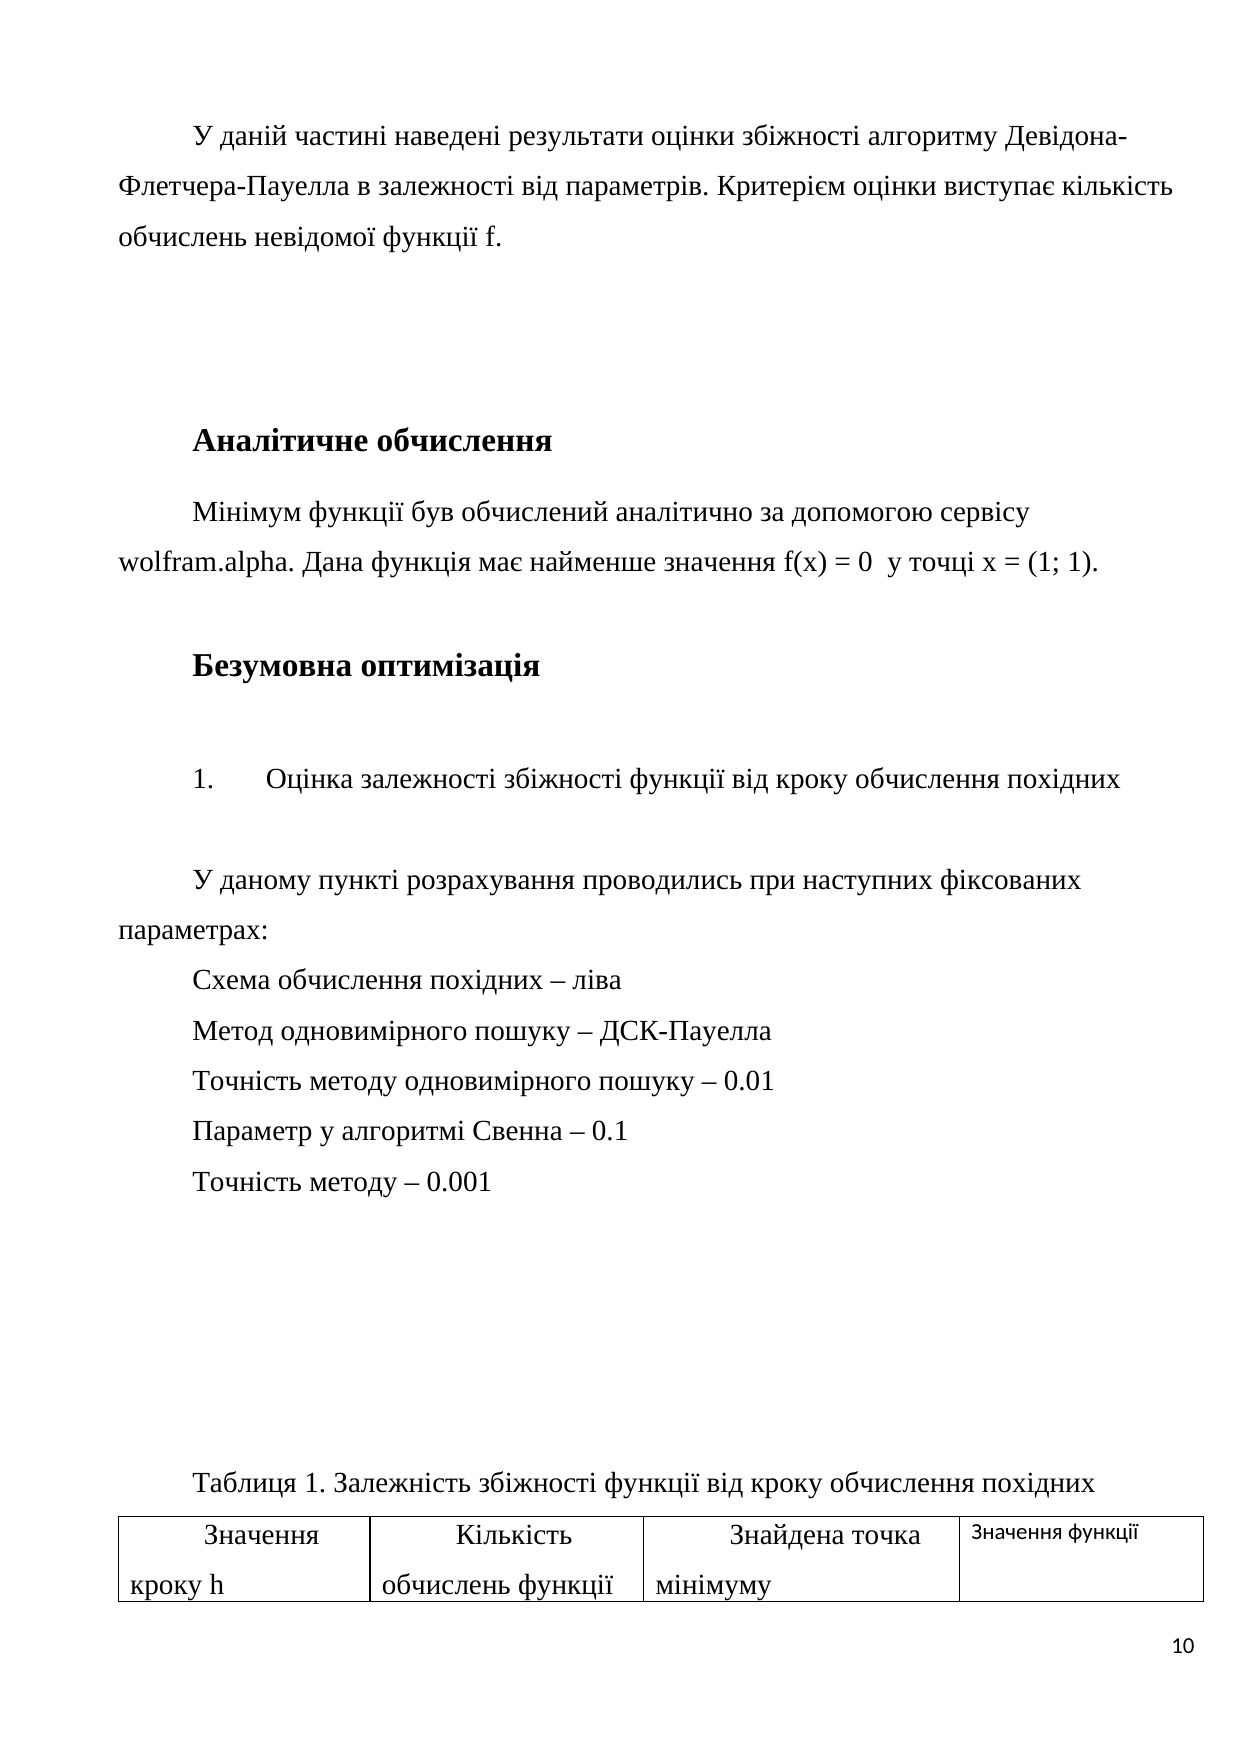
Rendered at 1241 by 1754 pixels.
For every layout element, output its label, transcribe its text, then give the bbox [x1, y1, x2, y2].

list У даному пункті розрахування проводились при наступних фіксованих параметрах: [118, 862, 1181, 946]
list Схема обчислення похідних – ліва [118, 962, 1181, 996]
list Точність методу одновимірного пошуку – 0.01 [118, 1063, 1181, 1097]
table_header Кількість обчислень функції [371, 1517, 643, 1601]
list Параметр у алгоритмі Свенна – 0.1 [118, 1113, 1181, 1147]
list Метод одновимірного пошуку – ДСК-Пауелла [118, 1013, 1181, 1046]
table_header Знайдена точка мінімуму [644, 1517, 959, 1601]
table_header Значення функції [960, 1517, 1203, 1601]
table_header Значення кроку h [119, 1517, 369, 1601]
text У даній частині наведені результати оцінки збіжності алгоритму Девідона-Флетчера-Пауелла в залежності від параметрів. Критерієм оцінки виступає кількість обчислень невідомої функції f. [118, 118, 1181, 252]
text Мінімум функції був обчислений аналітично за допомогою сервісу wolfram.alpha. Дана функція має найменше значення f(x) = 0 у точці х = (1; 1). [118, 494, 1181, 578]
subtitle Аналітичне обчислення [118, 420, 1181, 458]
subtitle Безумовна оптимізація [118, 645, 1181, 683]
list Точність методу – 0.001 [118, 1164, 1181, 1197]
list Таблиця 1. Залежність збіжності функції від кроку обчислення похідних [118, 1466, 1181, 1499]
subtitle Оцінка залежності збіжності функції від кроку обчислення похідних [118, 761, 1181, 795]
